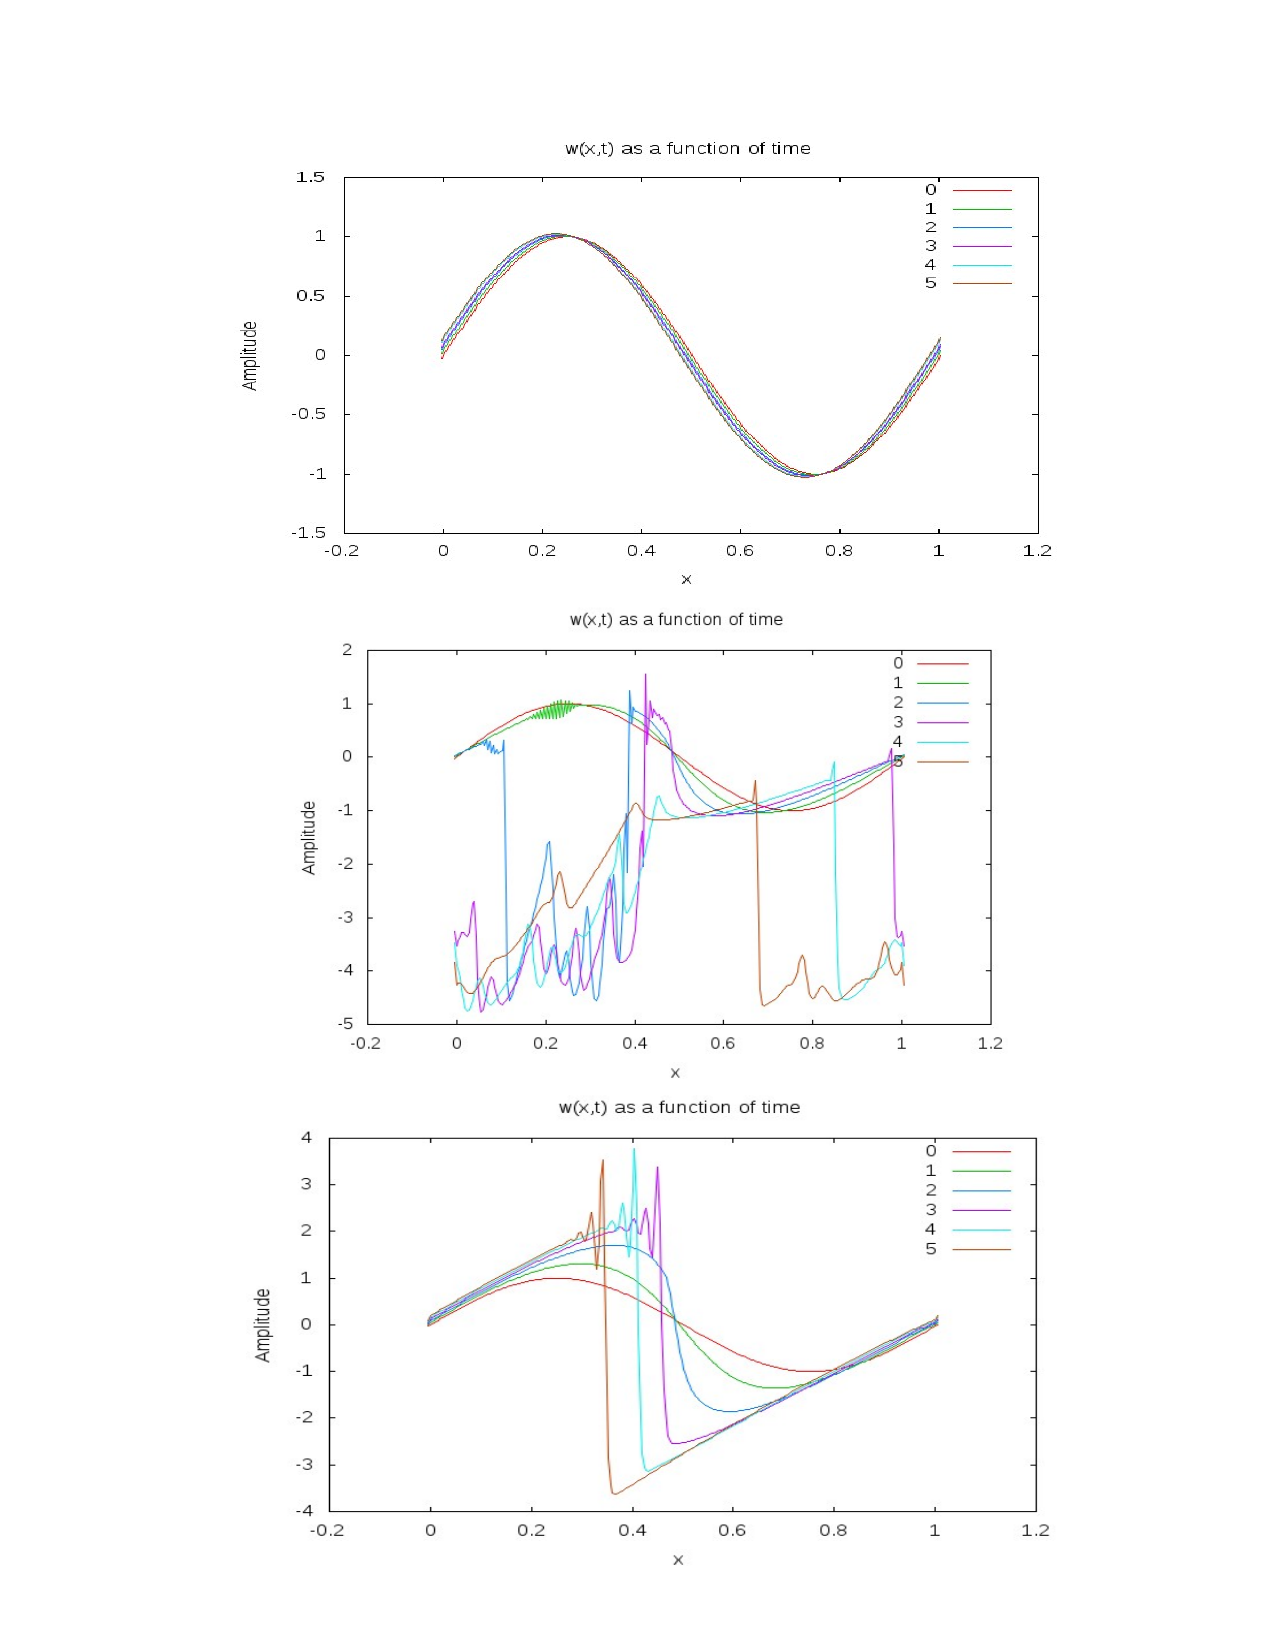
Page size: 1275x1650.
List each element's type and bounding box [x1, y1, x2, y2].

picture [233, 122, 1079, 1574]
